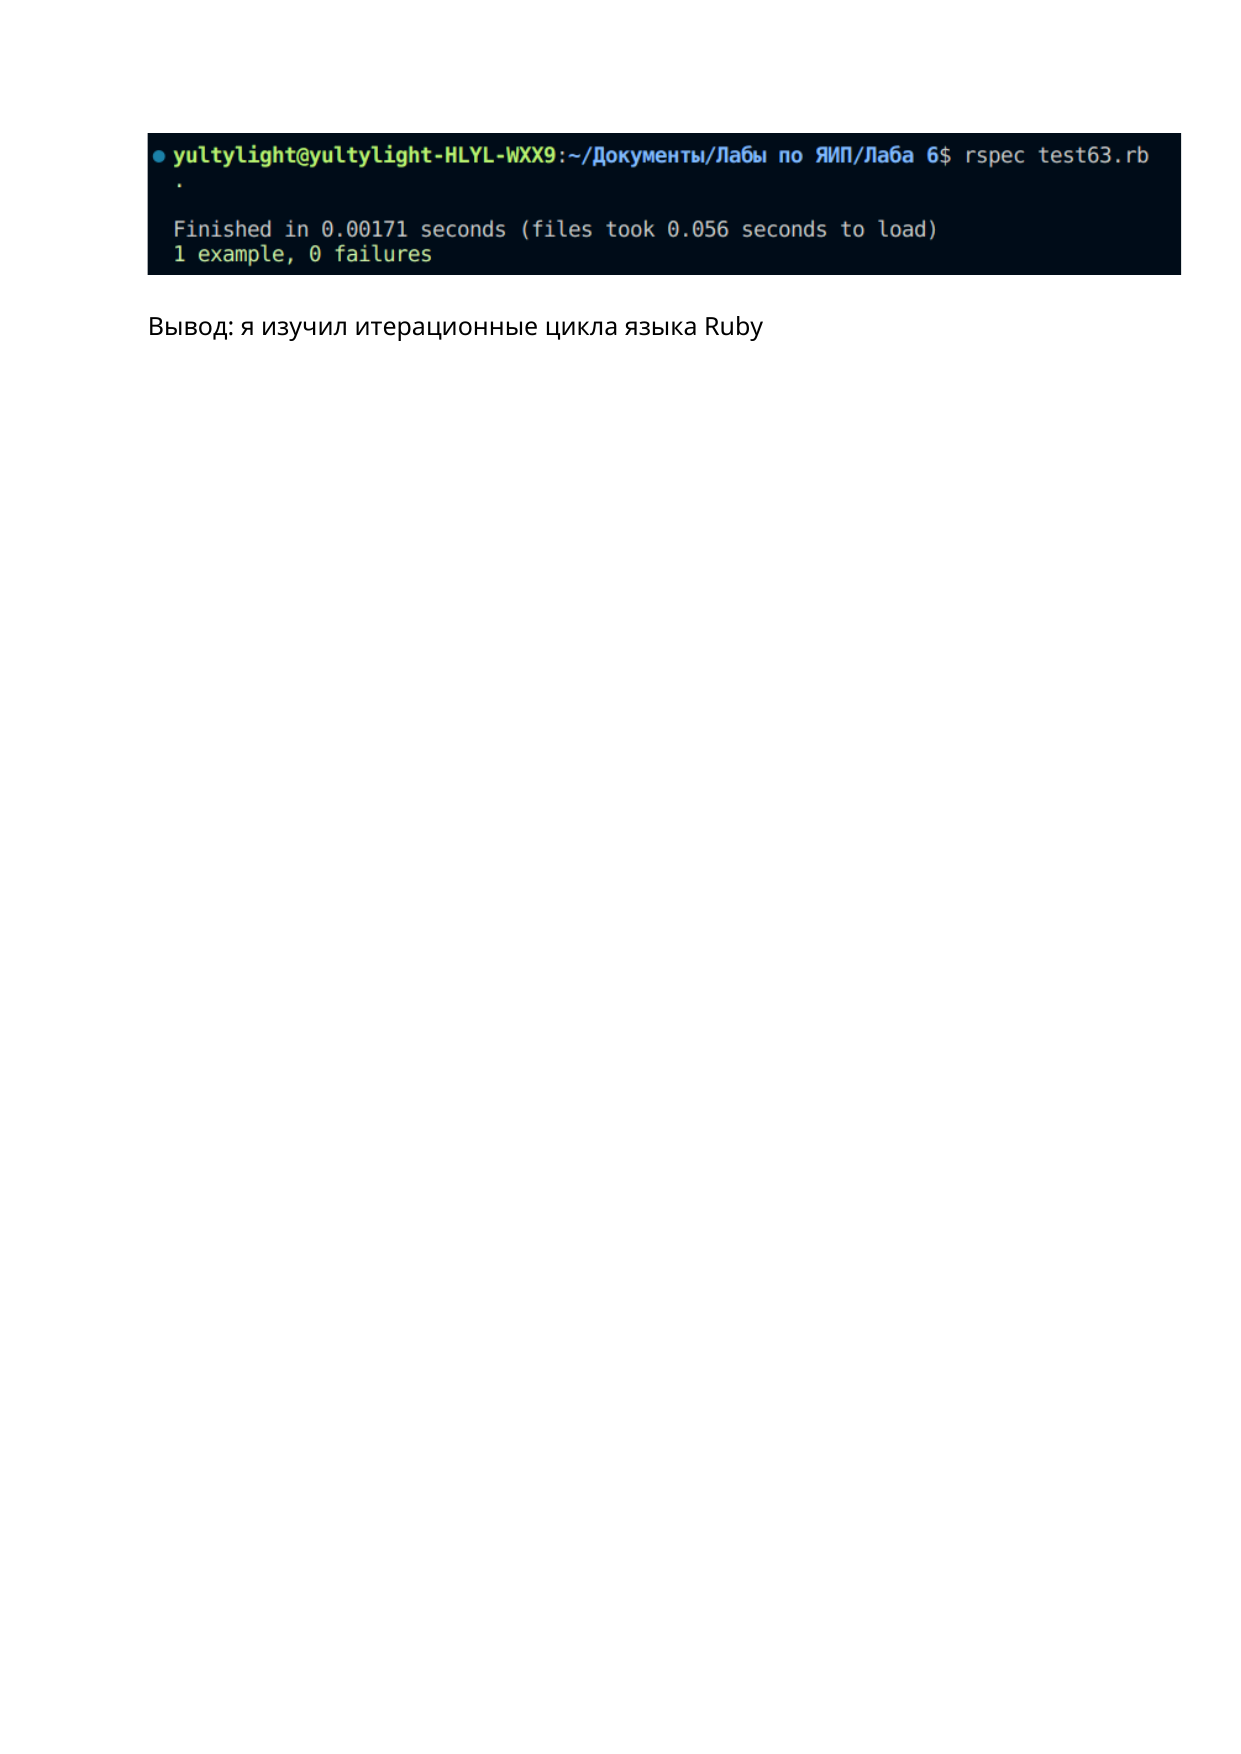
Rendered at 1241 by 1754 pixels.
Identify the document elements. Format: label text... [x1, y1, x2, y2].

text Вывод: я изучил итерационные цикла языка Ruby [148, 309, 1181, 343]
picture [147, 133, 1182, 275]
